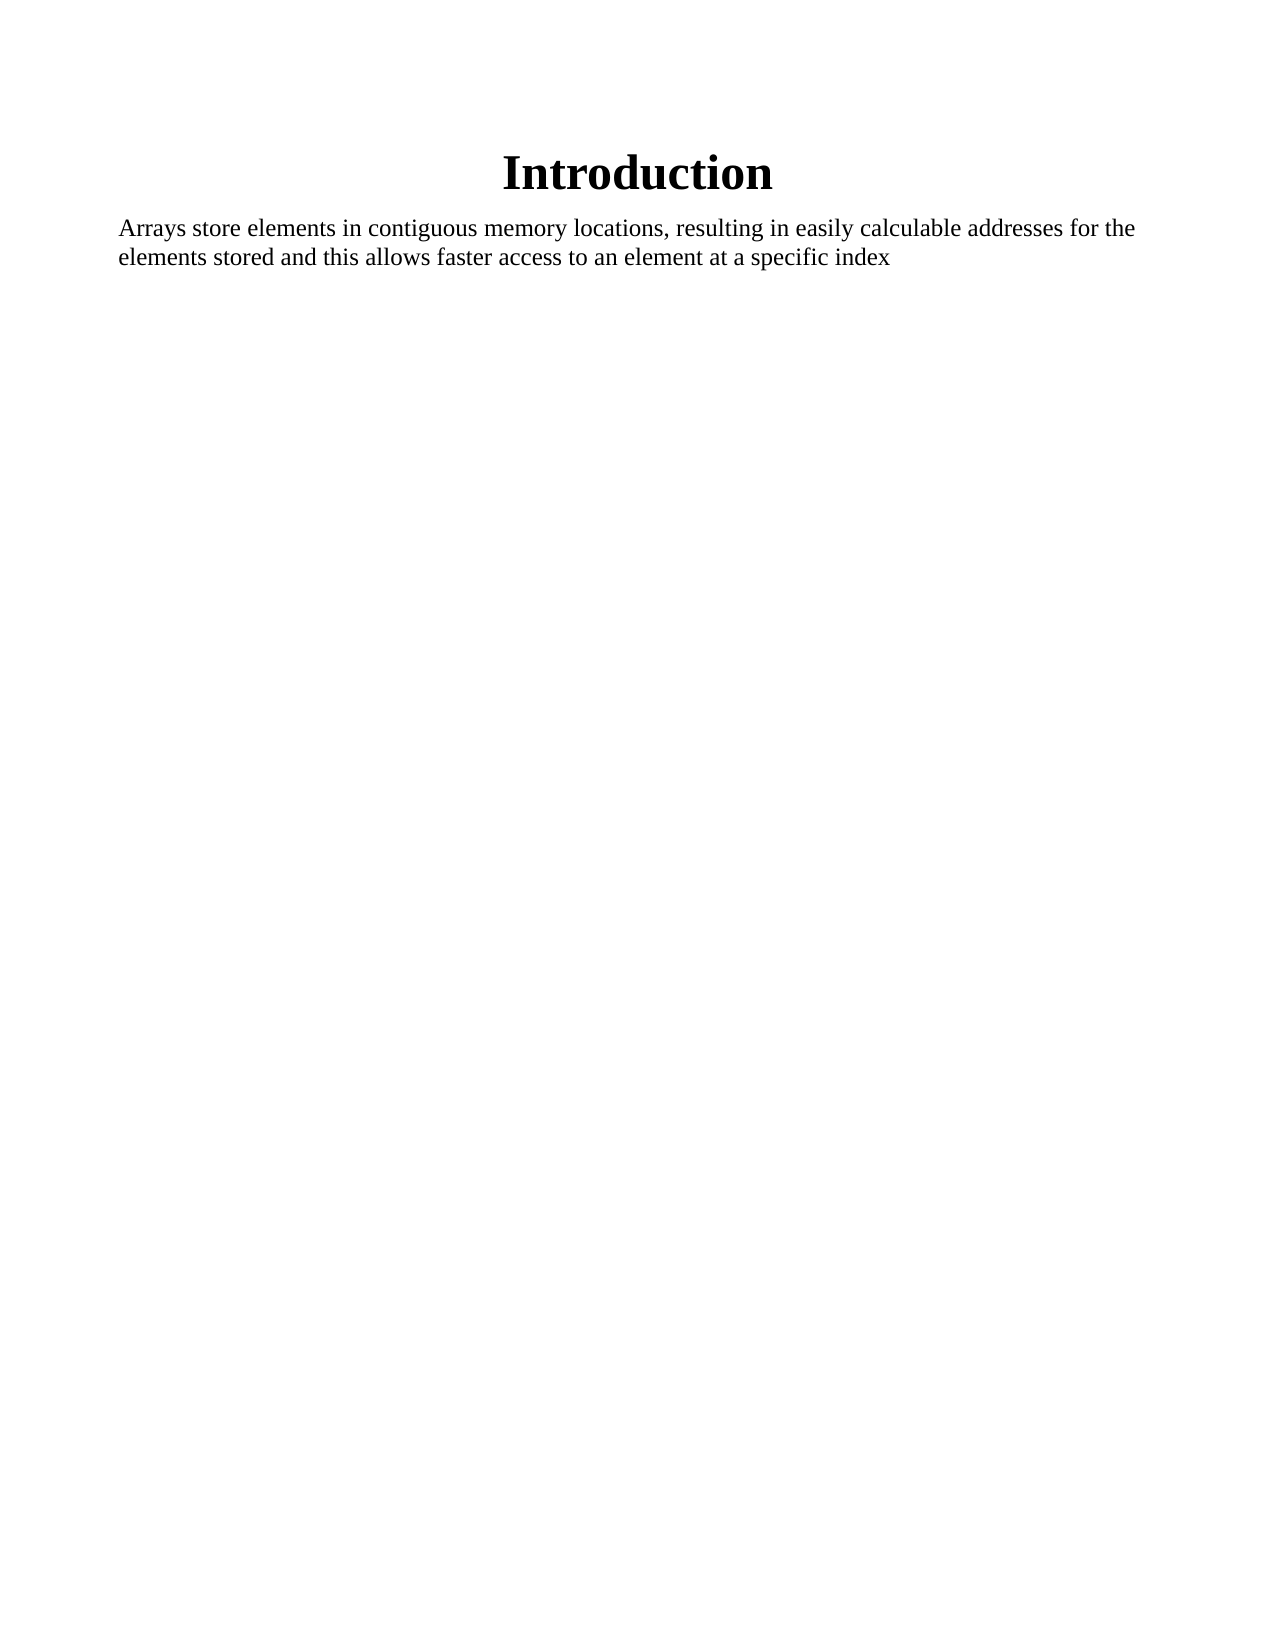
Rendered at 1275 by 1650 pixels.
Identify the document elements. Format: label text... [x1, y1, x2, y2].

text Arrays store elements in contiguous memory locations, resulting in easily calculable addresses for the elements stored and this allows faster access to an element at a specific index [118, 213, 1157, 271]
subtitle Introduction [118, 143, 1157, 201]
